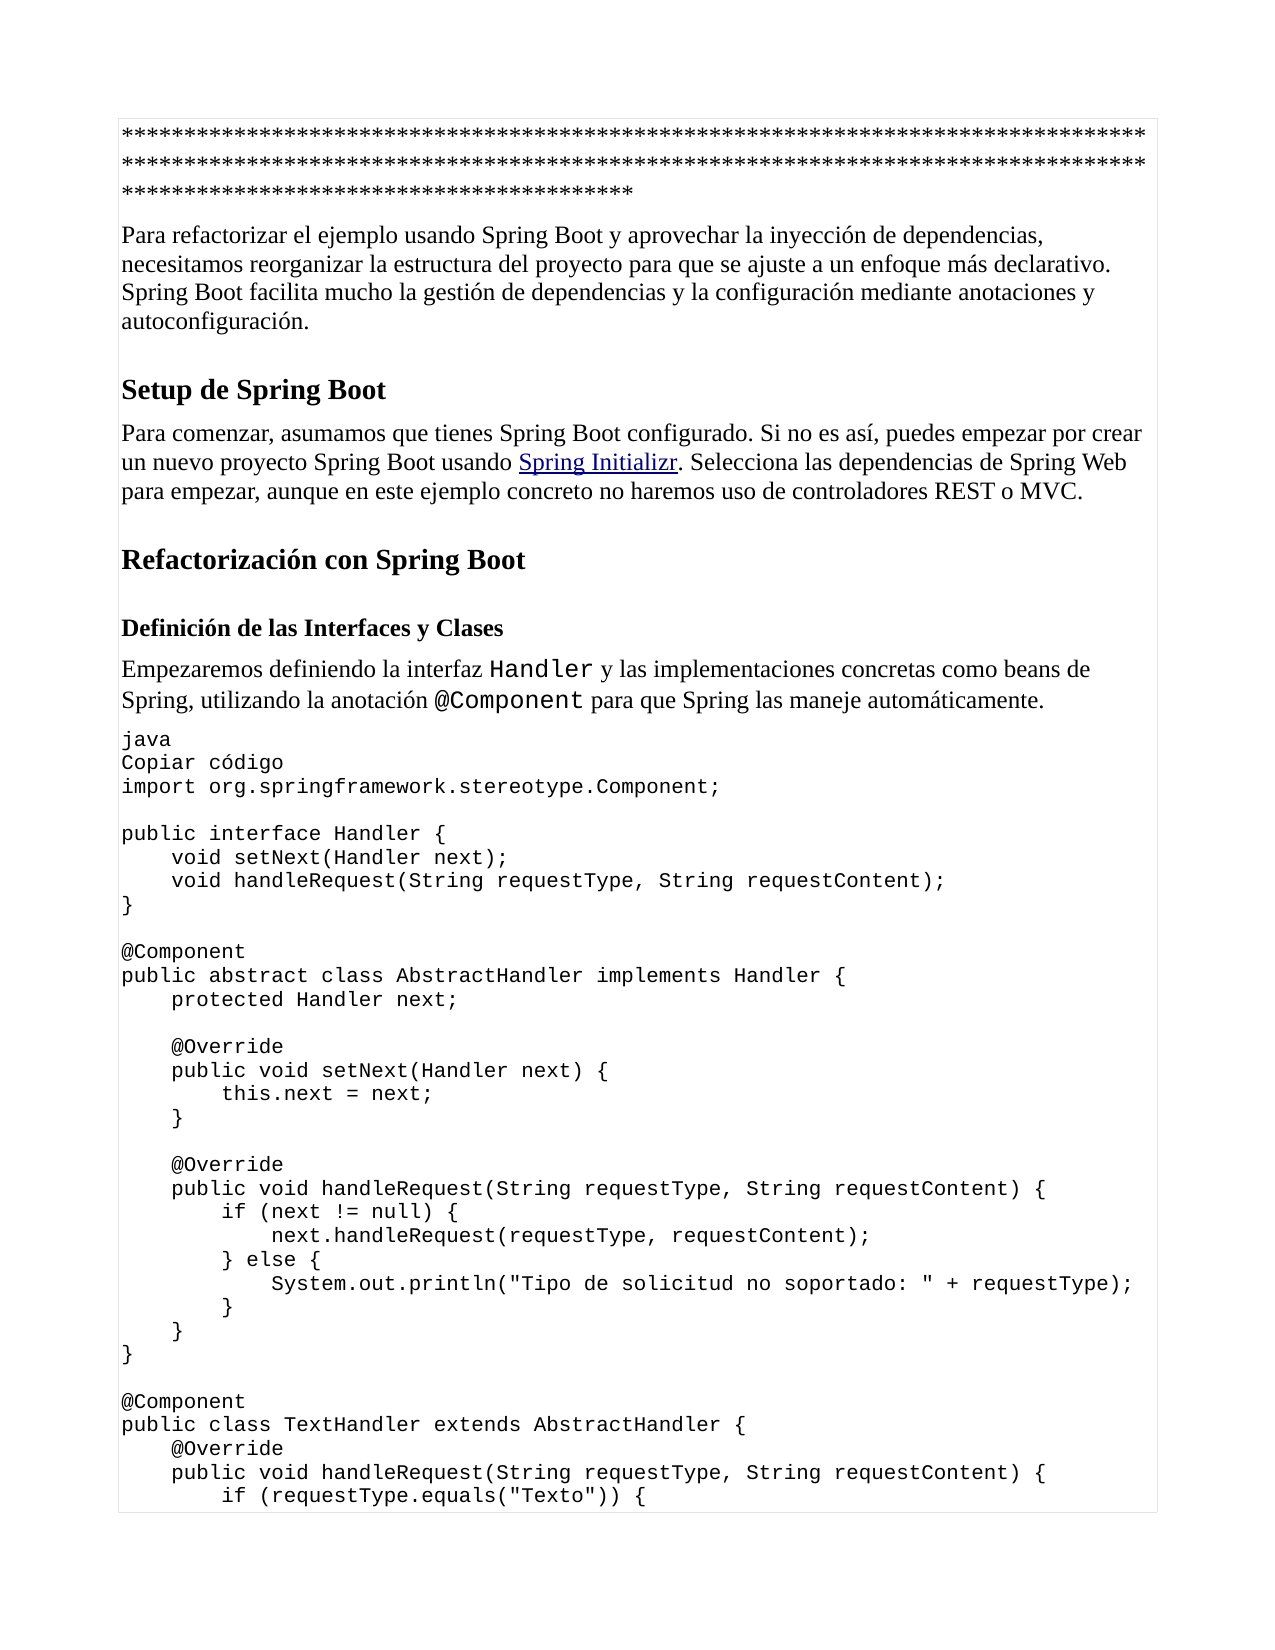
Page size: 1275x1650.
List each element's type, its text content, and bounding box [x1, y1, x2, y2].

text } [119, 1340, 1157, 1367]
text @Component [119, 1388, 1157, 1411]
text @Override [119, 1033, 1157, 1057]
text Para comenzar, asumamos que tienes Spring Boot configurado. Si no es así, puedes empezar por crear un nuevo proyecto Spring Boot usando Spring Initializr. Selecciona las dependencias de Spring Web para empezar, aunque en este ejemplo concreto no haremos uso de controladores REST o MVC. [119, 415, 1157, 505]
text Para refactorizar el ejemplo usando Spring Boot y aprovechar la inyección de dependencias, necesitamos reorganizar la estructura del proyecto para que se ajuste a un enfoque más declarativo. Spring Boot facilita mucho la gestión de dependencias y la configuración mediante anotaciones y autoconfiguración. [119, 217, 1157, 335]
text @Override [119, 1435, 1157, 1459]
text public void handleRequest(String requestType, String requestContent) { [119, 1459, 1157, 1482]
text Empezaremos definiendo la interfaz Handler y las implementaciones concretas como beans de Spring, utilizando la anotación @Component para que Spring las maneje automáticamente. [119, 651, 1157, 716]
text public void handleRequest(String requestType, String requestContent) { [119, 1175, 1157, 1198]
text java [119, 726, 1157, 749]
text void setNext(Handler next); [119, 844, 1157, 867]
text } [119, 891, 1157, 918]
subtitle Refactorización con Spring Boot [119, 539, 1157, 576]
subtitle Definición de las Interfaces y Clases [119, 610, 1157, 642]
text } [119, 1104, 1157, 1131]
subtitle Setup de Spring Boot [119, 369, 1157, 406]
text this.next = next; [119, 1080, 1157, 1104]
text if (next != null) { [119, 1198, 1157, 1222]
text } [119, 1317, 1157, 1340]
text ************************************************************************************************************************************************************************************************************* [119, 119, 1157, 207]
text } else { [119, 1246, 1157, 1269]
text System.out.println("Tipo de solicitud no soportado: " + requestType); [119, 1269, 1157, 1293]
text void handleRequest(String requestType, String requestContent); [119, 867, 1157, 891]
text } [119, 1293, 1157, 1317]
text Copiar código [119, 749, 1157, 773]
text public abstract class AbstractHandler implements Handler { [119, 962, 1157, 986]
text public void setNext(Handler next) { [119, 1057, 1157, 1080]
text public class TextHandler extends AbstractHandler { [119, 1411, 1157, 1435]
text if (requestType.equals("Texto")) { [119, 1482, 1157, 1512]
text import org.springframework.stereotype.Component; [119, 773, 1157, 799]
text @Component [119, 938, 1157, 962]
text @Override [119, 1151, 1157, 1175]
text next.handleRequest(requestType, requestContent); [119, 1222, 1157, 1246]
text protected Handler next; [119, 986, 1157, 1012]
text public interface Handler { [119, 820, 1157, 844]
